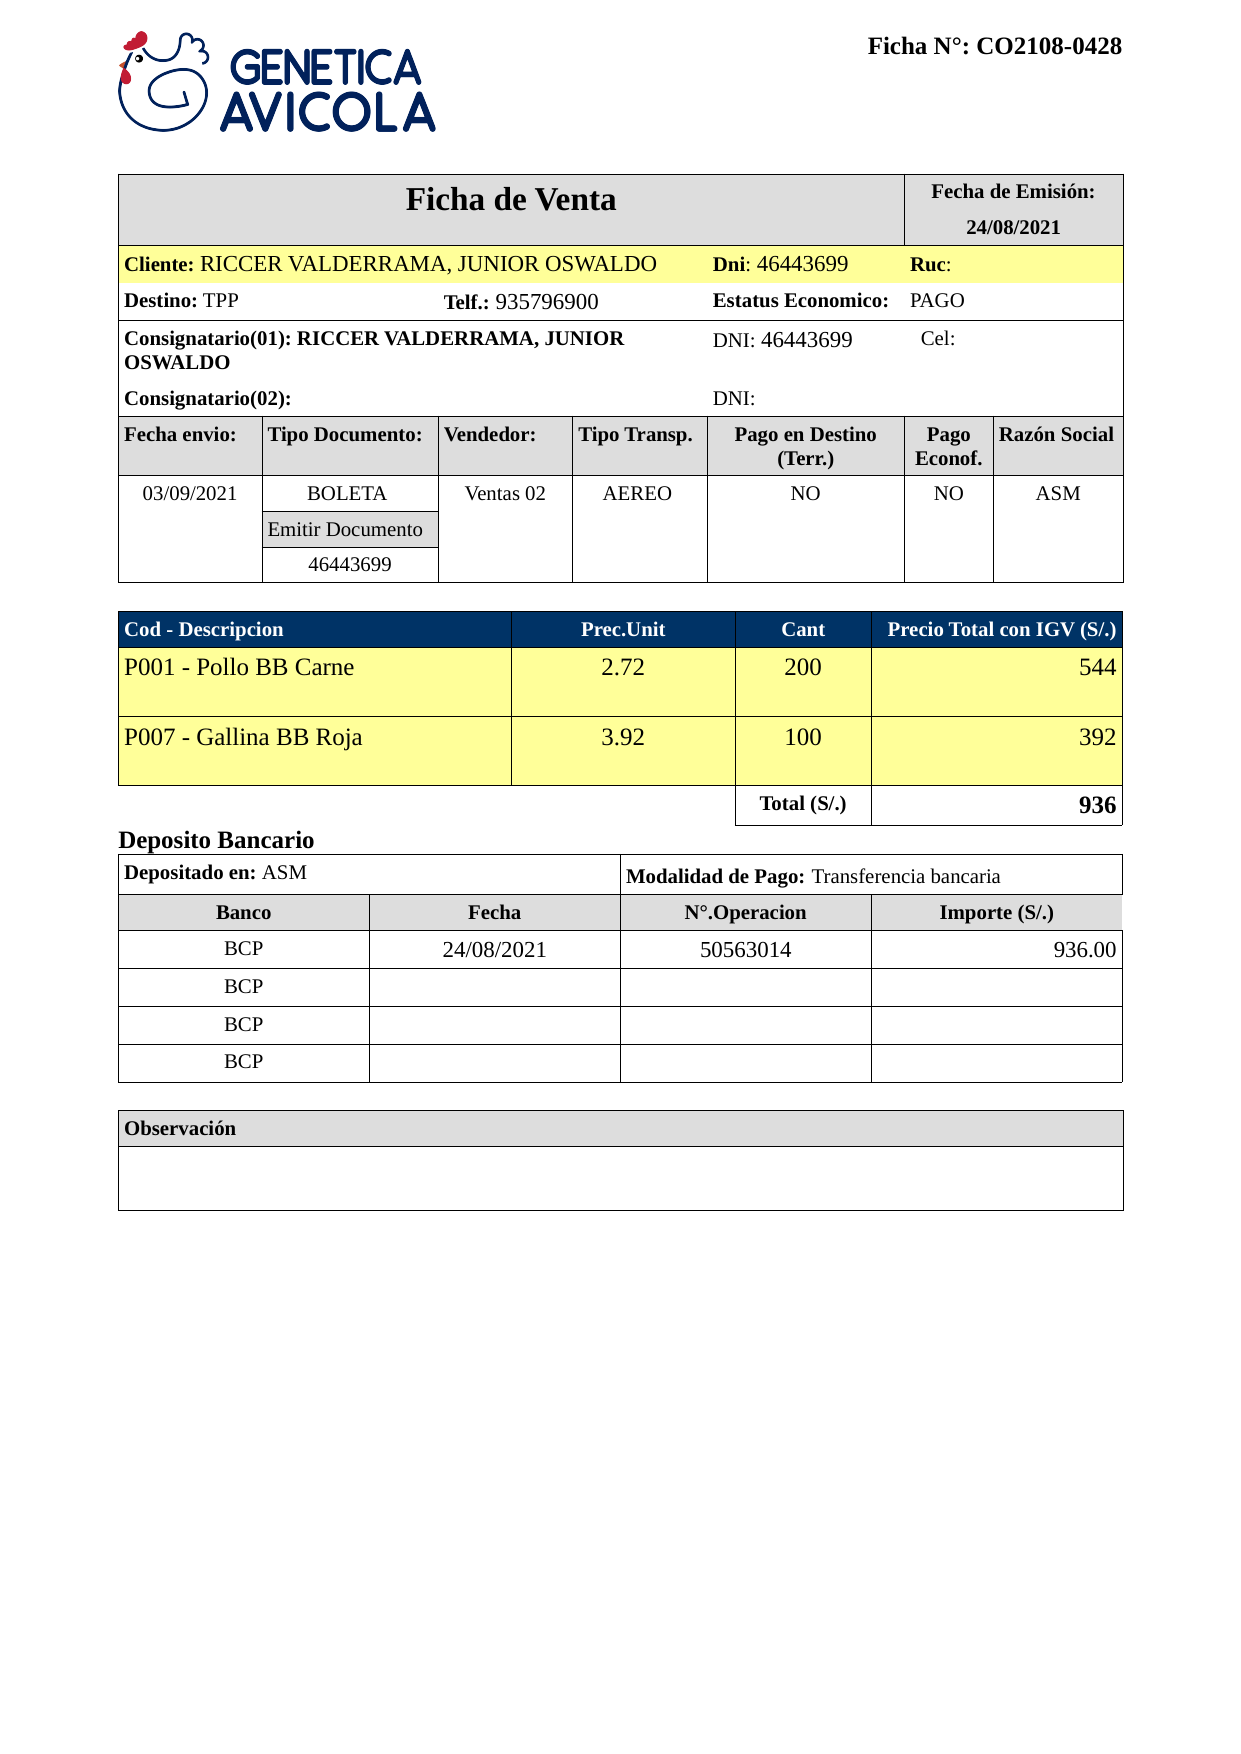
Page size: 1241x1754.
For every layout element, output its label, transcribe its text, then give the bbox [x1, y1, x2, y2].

table_cell 936 [872, 786, 1122, 825]
table_cell 03/09/2021 [119, 476, 262, 582]
table_header Prec.Unit [512, 612, 735, 647]
table_cell 936.00 [872, 931, 1122, 968]
table_cell AEREO [573, 476, 707, 582]
table_cell [370, 969, 620, 1006]
table_cell Estatus Economico: [707, 283, 904, 320]
table_cell Tipo Documento: [263, 417, 438, 475]
table_cell Vendedor: [439, 417, 572, 475]
table_cell Consignatario(01): RICCER VALDERRAMA, JUNIOR OSWALDO [119, 321, 707, 380]
table_cell [511, 786, 735, 825]
table_cell Ruc: [904, 246, 1123, 283]
table_header Ficha de Venta [119, 175, 904, 245]
text Deposito Bancario [118, 825, 1122, 854]
table_cell 3.92 [512, 717, 735, 785]
table_cell 24/08/2021 [905, 209, 1123, 245]
table_cell Ventas 02 [439, 476, 572, 582]
table_cell 24/08/2021 [370, 931, 620, 968]
table_cell Tipo Transp. [573, 417, 707, 475]
table_cell [621, 1045, 871, 1082]
table_cell Importe (S/.) [872, 895, 1122, 930]
table_cell NO [905, 476, 993, 582]
table_cell Razón Social [994, 417, 1123, 475]
table_cell 100 [736, 717, 871, 785]
table_cell [370, 1045, 620, 1082]
table_cell BCP [119, 1045, 369, 1082]
table_cell Pago en Destino (Terr.) [708, 417, 904, 475]
table_cell Destino: TPP [119, 283, 438, 320]
table_cell BCP [119, 1007, 369, 1044]
table_cell [621, 1007, 871, 1044]
table_cell [119, 1147, 1123, 1210]
table_cell BCP [119, 931, 369, 968]
table_header Precio Total con IGV (S/.) [872, 612, 1122, 647]
table_cell NO [708, 476, 904, 582]
table_cell ASM [994, 476, 1123, 582]
table_header Depositado en: ASM [119, 855, 620, 894]
table_cell 50563014 [621, 931, 871, 968]
picture [118, 31, 436, 132]
table_header Observación [119, 1111, 1123, 1146]
table_cell 392 [872, 717, 1122, 785]
table_cell [118, 786, 511, 825]
table_header Cod - Descripcion [119, 612, 511, 647]
table_cell 2.72 [512, 648, 735, 716]
table_header Fecha de Emisión: [905, 175, 1123, 209]
table_cell [370, 1007, 620, 1044]
table_cell Emitir Documento [263, 512, 438, 547]
table_cell DNI: [707, 380, 1123, 416]
table_cell DNI: 46443699 [707, 321, 915, 380]
table_cell BCP [119, 969, 369, 1006]
table_cell Banco [119, 895, 369, 930]
table_cell Fecha envio: [119, 417, 262, 475]
table_header Modalidad de Pago: Transferencia bancaria [621, 855, 1122, 894]
table_cell [872, 1007, 1122, 1044]
table_cell N°.Operacion [621, 895, 871, 930]
table_cell BOLETA [263, 476, 438, 511]
table_cell Telf.: 935796900 [438, 283, 707, 320]
table_cell Cliente: RICCER VALDERRAMA, JUNIOR OSWALDO [119, 246, 707, 283]
table_cell Cel: [915, 321, 1123, 380]
table_header Cant [736, 612, 871, 647]
table_cell Dni: 46443699 [707, 246, 904, 283]
table_cell PAGO [904, 283, 1123, 320]
table_cell 200 [736, 648, 871, 716]
table_cell 46443699 [263, 548, 438, 582]
table_cell [872, 969, 1122, 1006]
table_cell [872, 1045, 1122, 1082]
table_cell Pago Econof. [905, 417, 993, 475]
table_cell P007 - Gallina BB Roja [119, 717, 511, 785]
table_cell Consignatario(02): [119, 380, 707, 416]
table_cell 544 [872, 648, 1122, 716]
table_cell P001 - Pollo BB Carne [119, 648, 511, 716]
table_cell Total (S/.) [736, 786, 871, 825]
table_cell Fecha [370, 895, 620, 930]
table_cell [621, 969, 871, 1006]
